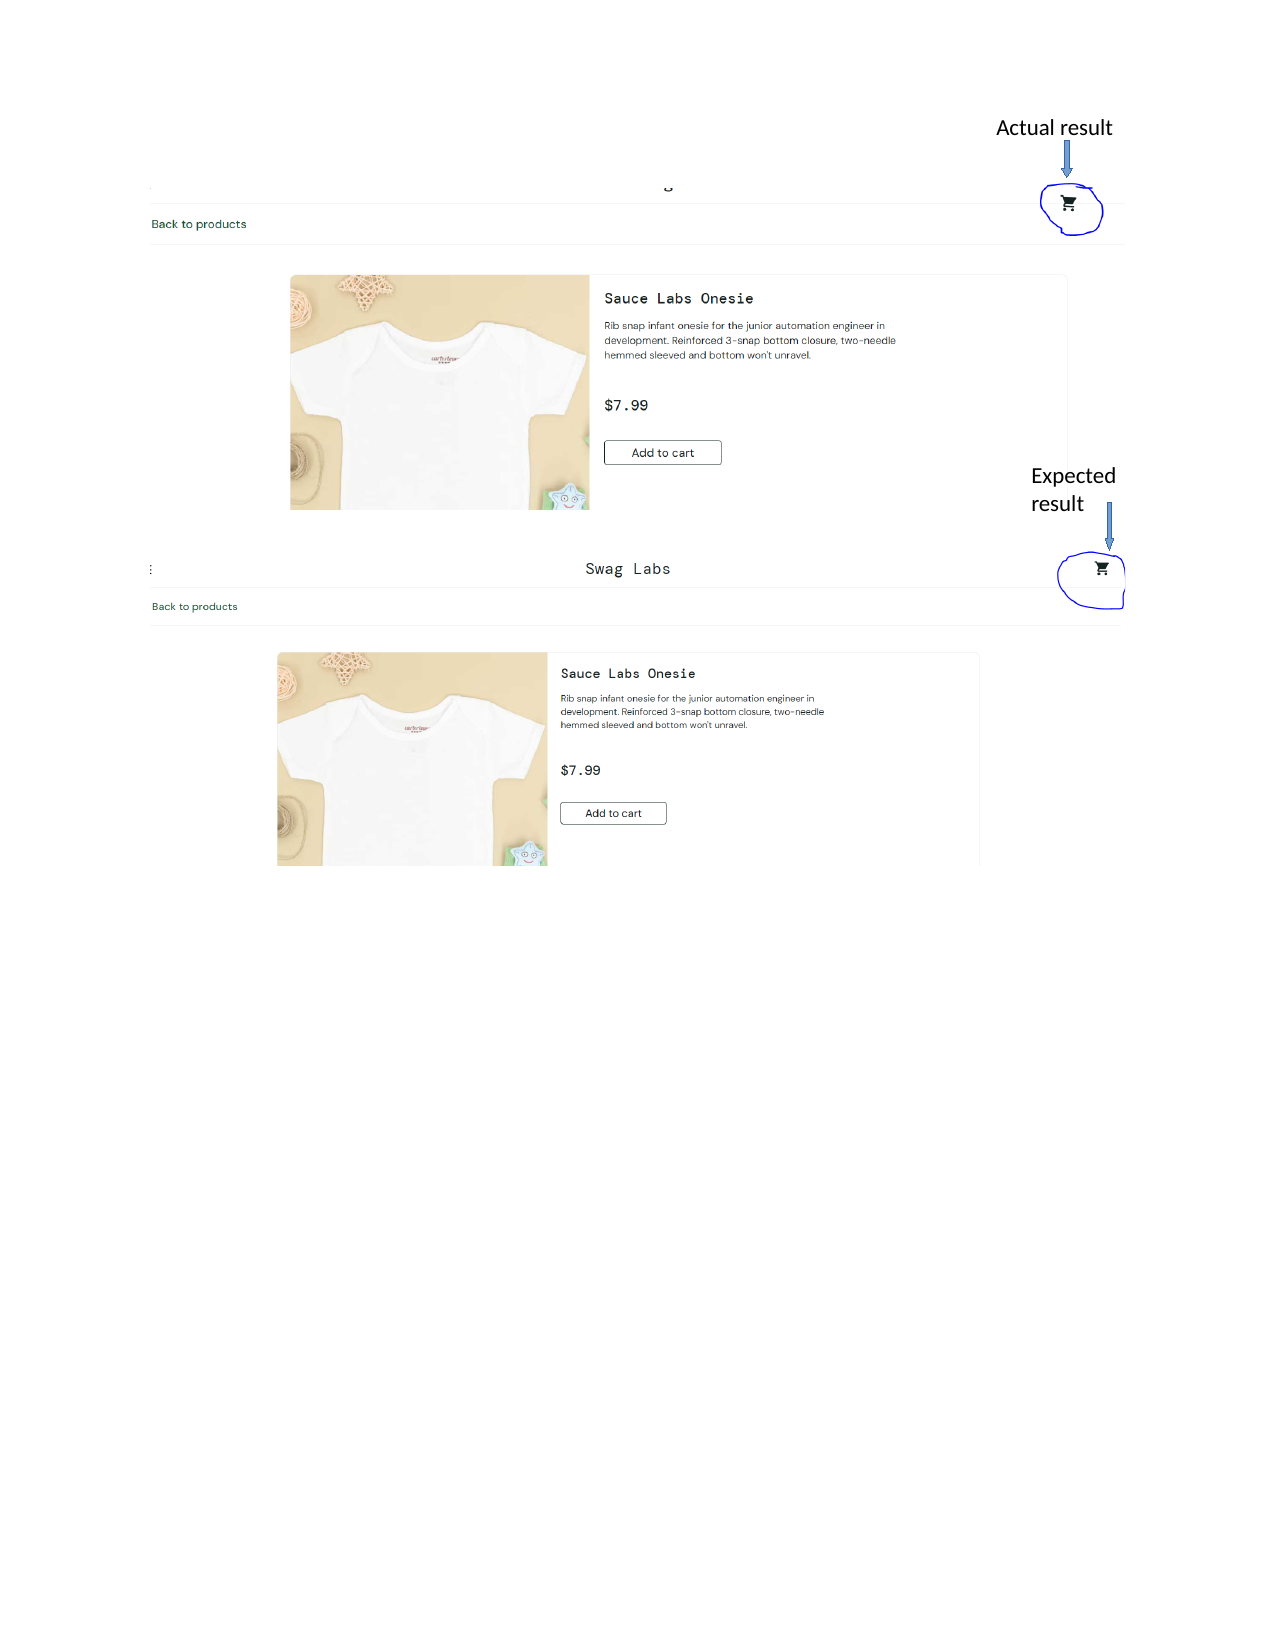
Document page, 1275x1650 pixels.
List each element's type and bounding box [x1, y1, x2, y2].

picture [150, 551, 1125, 866]
picture [150, 183, 1125, 510]
